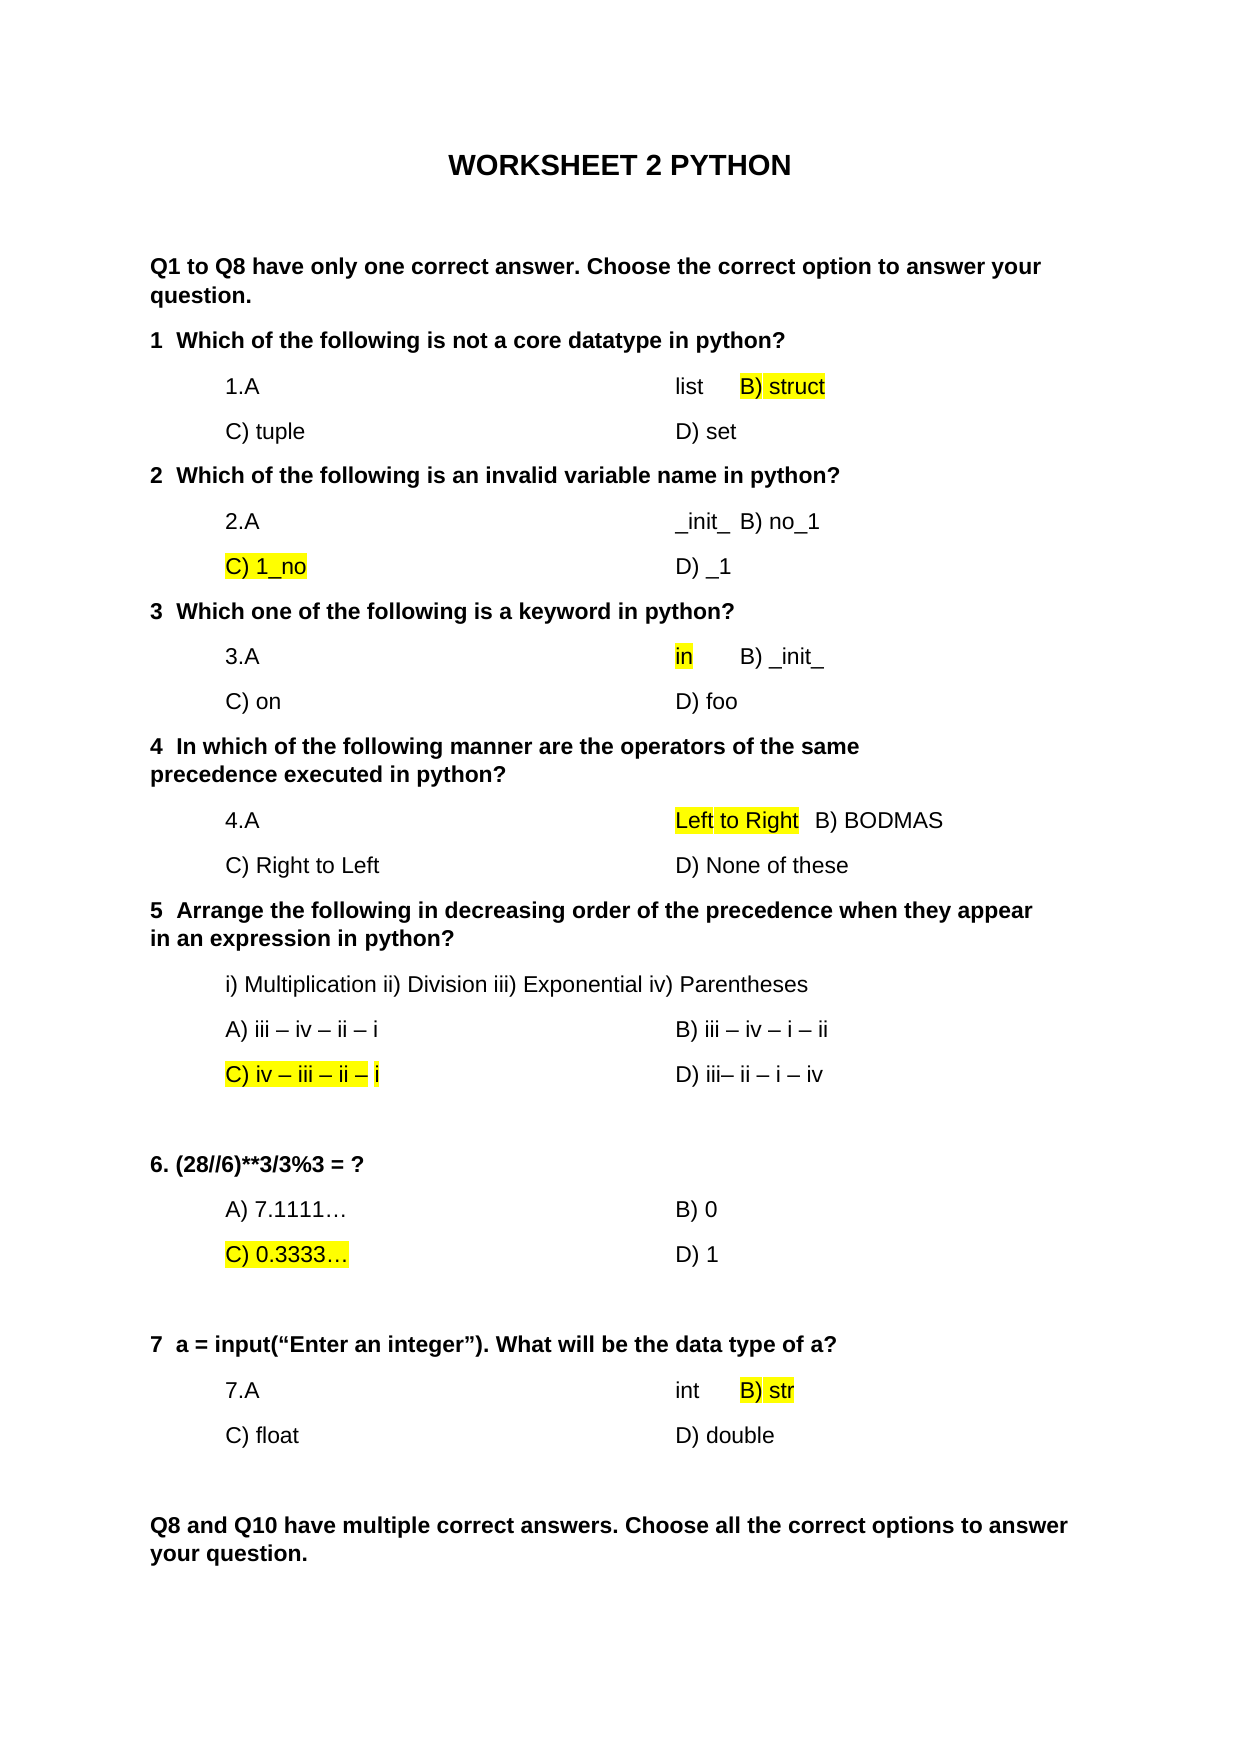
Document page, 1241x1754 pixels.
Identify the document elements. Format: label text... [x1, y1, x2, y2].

subtitle In which of the following manner are the operators of the same precedence executed in python? [150, 733, 993, 787]
list _init_ B) no_1 [225, 508, 1103, 534]
text A) 7.1111… B) 0 [225, 1196, 1103, 1223]
subtitle Q1 to Q8 have only one correct answer. Choose the correct option to answer your question. [150, 253, 1043, 308]
subtitle Arrange the following in decreasing order of the precedence when they appear in an expression in python? [150, 897, 1059, 952]
subtitle a = input(“Enter an integer”). What will be the data type of a? [150, 1331, 1103, 1358]
list list B) struct [225, 373, 1103, 399]
text C) 1_no D) _1 [225, 553, 1103, 579]
list Which of the following is not a core datatype in python? [150, 327, 1103, 353]
text C) Right to Left D) None of these [225, 852, 1103, 879]
title WORKSHEET 2 PYTHON [446, 148, 794, 181]
text C) iv – iii – ii – i D) iii– ii – i – iv [225, 1061, 1103, 1087]
subtitle Which one of the following is a keyword in python? [150, 598, 1103, 624]
subtitle Q8 and Q10 have multiple correct answers. Choose all the correct options to answer your question. [150, 1512, 1103, 1566]
list in B) _init_ [225, 643, 1103, 669]
text A) iii – iv – ii – i B) iii – iv – i – ii [225, 1016, 1103, 1042]
list Left to Right B) BODMAS [225, 807, 1103, 834]
text C) float D) double [225, 1422, 1103, 1448]
text i) Multiplication ii) Division iii) Exponential iv) Parentheses [225, 971, 1103, 997]
text C) on D) foo [225, 688, 1103, 714]
list int B) str [225, 1377, 1103, 1403]
text C) 0.3333… D) 1 [225, 1241, 1103, 1268]
subtitle 6. (28//6)**3/3%3 = ? [150, 1151, 1103, 1177]
text C) tuple D) set [225, 418, 1103, 444]
subtitle Which of the following is an invalid variable name in python? [150, 462, 1103, 488]
